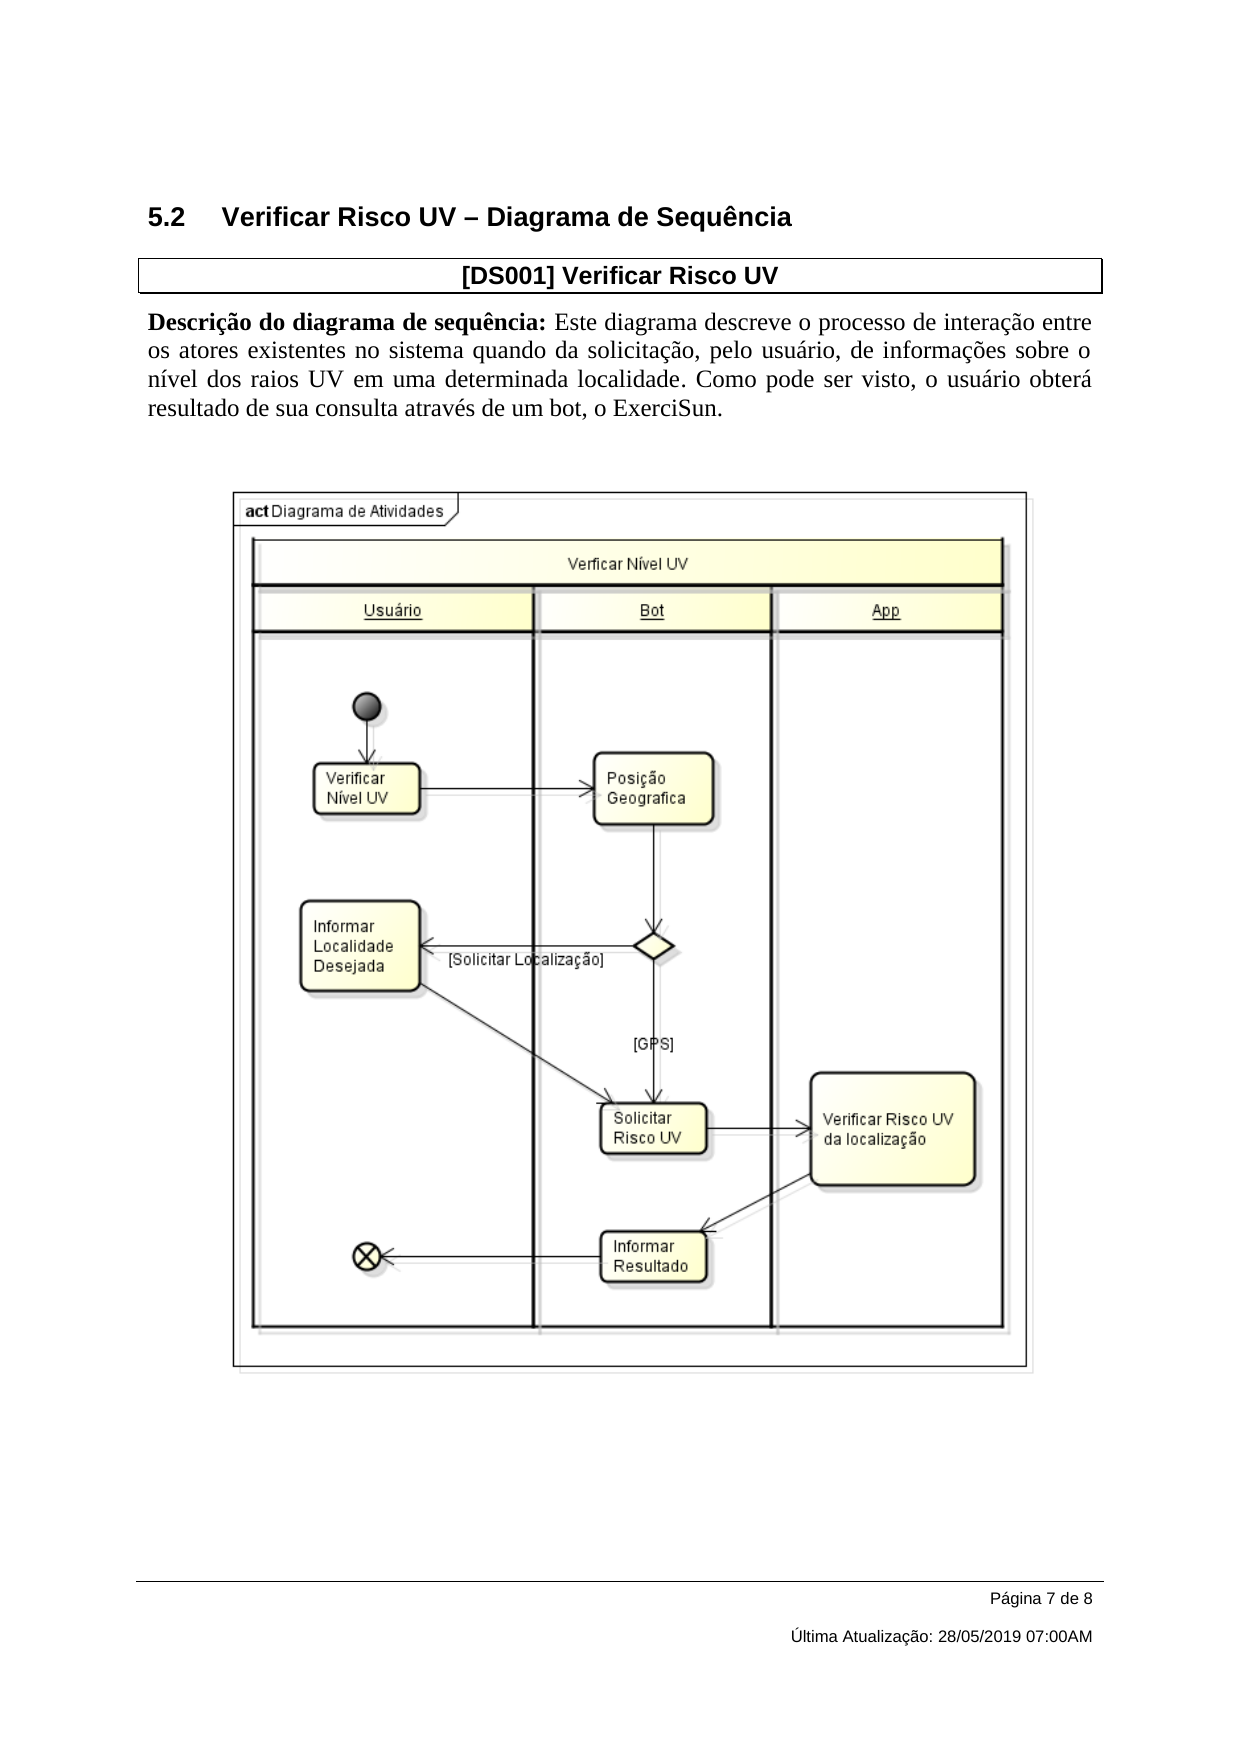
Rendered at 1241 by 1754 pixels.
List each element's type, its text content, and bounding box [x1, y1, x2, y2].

text Descrição do diagrama de sequência: Este diagrama descreve o processo de interação entre os atores existentes no sistema quando da solicitação, pelo usuário, de informações sobre o nível dos raios UV em uma determinada localidade. Como pode ser visto, o usuário obterá resultado de sua consulta através de um bot, o ExerciSun. [148, 307, 1092, 422]
text [DS001] Verificar Risco UV [139, 259, 1101, 292]
picture [229, 488, 1039, 1383]
subtitle Verificar Risco UV – Diagrama de Sequência [148, 201, 1092, 233]
